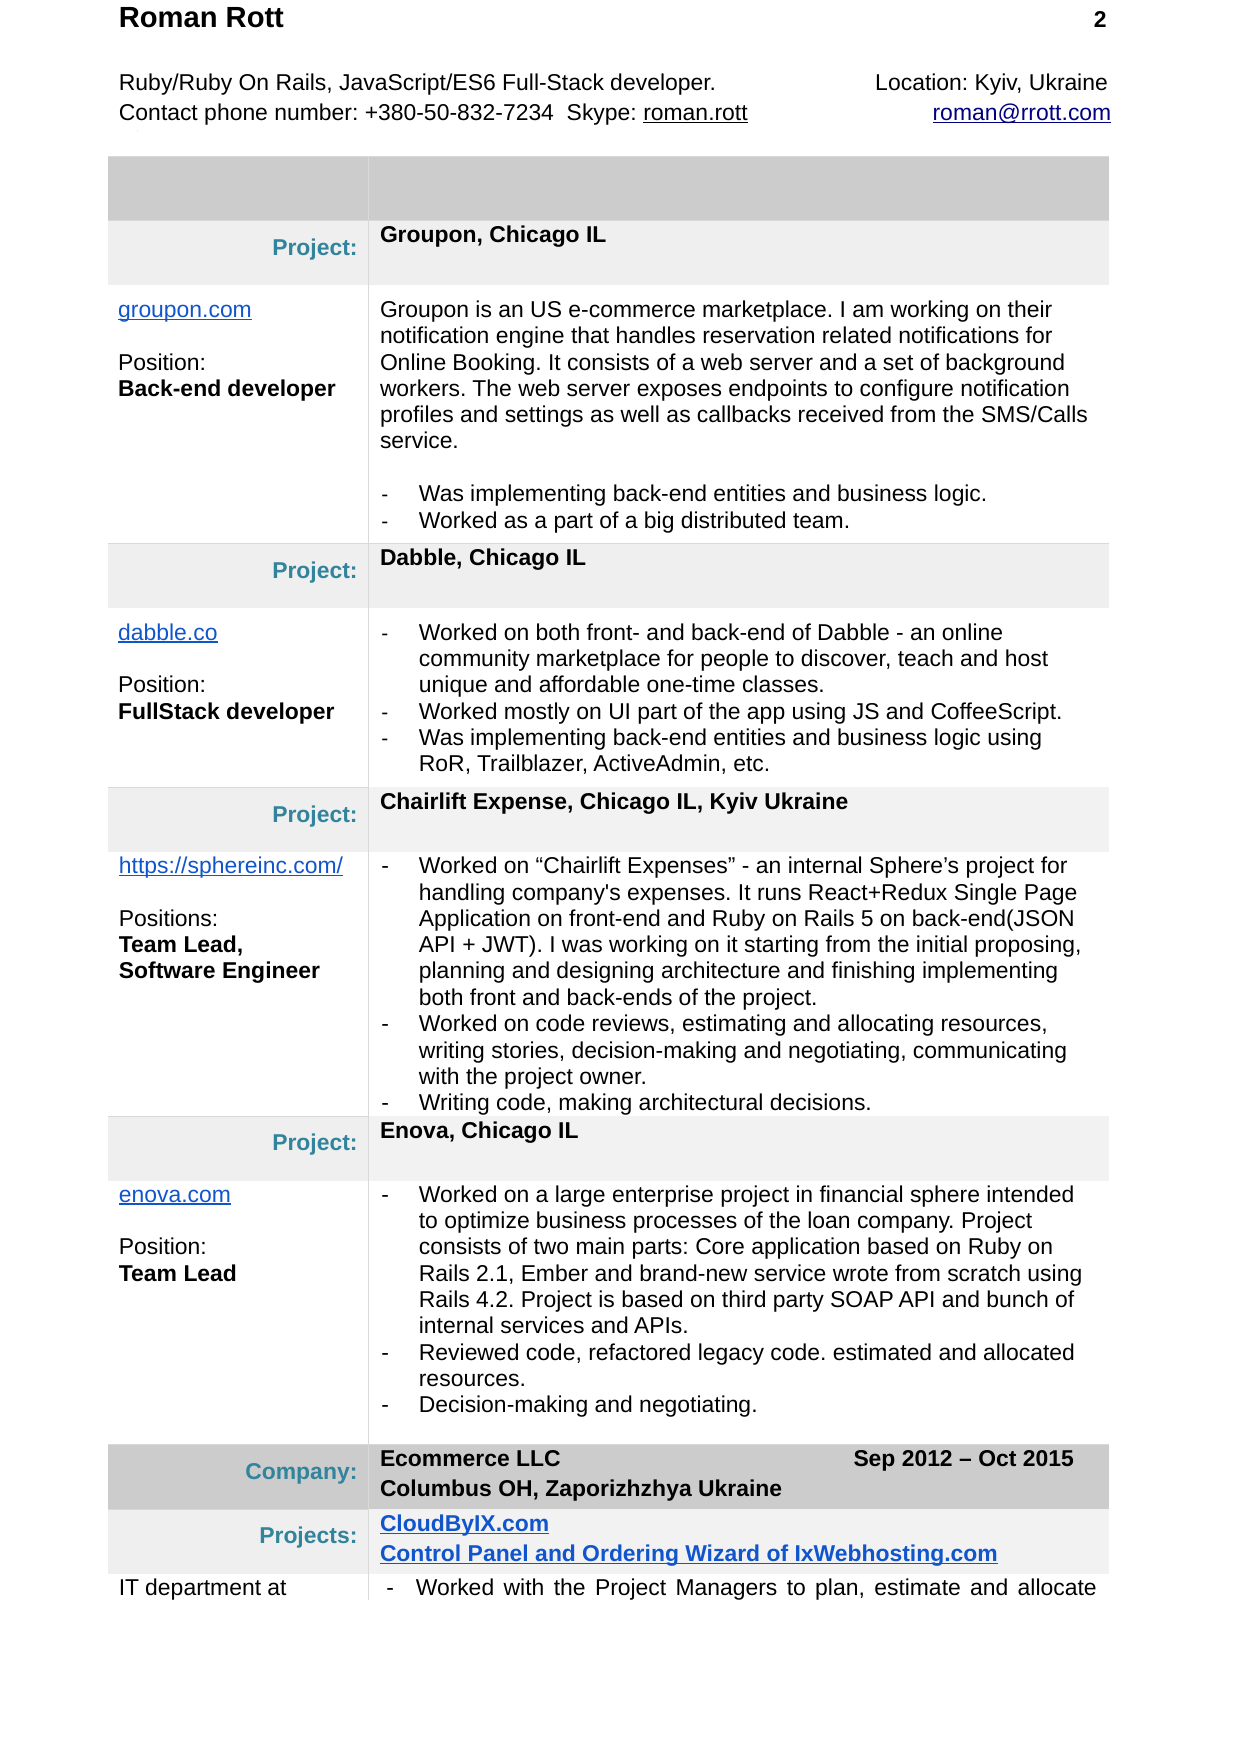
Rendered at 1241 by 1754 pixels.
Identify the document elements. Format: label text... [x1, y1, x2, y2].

table_cell Worked on a large enterprise project in financial sphere intended to optimize business processes of the loan company. Project consists of two main parts: Core application based on Ruby on Rails 2.1, Ember and brand-new service wrote from scratch using Rails 4.2. Project is based on third party SOAP API and bunch of internal services and APIs. Reviewed code, refactored legacy code. estimated and allocated resources. Decision-making and negotiating. [369, 1181, 1109, 1418]
table_cell enova.com Position: Team Lead [108, 1181, 368, 1418]
table_cell Worked on both front- and back-end of Dabble - an online community marketplace for people to discover, teach and host unique and affordable one-time classes. Worked mostly on UI part of the app using JS and CoffeeScript. Was implementing back-end entities and business logic using RoR, Trailblazer, ActiveAdmin, etc. [369, 608, 1109, 787]
table_cell Enova, Chicago IL [369, 1116, 1109, 1181]
table_header [108, 157, 368, 220]
table_cell Groupon is an US e-commerce marketplace. I am working on their notification engine that handles reservation related notifications for Online Booking. It consists of a web server and a set of background workers. The web server exposes endpoints to configure notification profiles and settings as well as callbacks received from the SMS/Calls service. Was implementing back-end entities and business logic. Worked as a part of a big distributed team. [369, 285, 1109, 543]
table_cell Project: [108, 221, 368, 285]
table_cell Company: [108, 1445, 368, 1509]
table_cell Groupon, Chicago IL [369, 221, 1109, 285]
table_cell Worked with the Project Managers to plan, estimate and allocate [369, 1574, 1109, 1600]
table_cell Project: [108, 544, 368, 608]
table_cell dabble.co Position: FullStack developer [108, 608, 368, 787]
table_cell CloudByIX.com Control Panel and Ordering Wizard of IxWebhosting.com [369, 1509, 1109, 1574]
table_cell Dabble, Chicago IL [369, 544, 1109, 608]
table_cell Project: [108, 1117, 368, 1181]
table_cell Chairlift Expense, Chicago IL, Kyiv Ukraine [369, 787, 1109, 852]
table_cell [369, 1418, 1109, 1444]
table_cell Project: [108, 788, 368, 852]
table_cell Worked on “Chairlift Expenses” - an internal Sphere’s project for handling company's expenses. It runs React+Redux Single Page Application on front-end and Ruby on Rails 5 on back-end(JSON API + JWT). I was working on it starting from the initial proposing, planning and designing architecture and finishing implementing both front and back-ends of the project. Worked on code reviews, estimating and allocating resources, writing stories, decision-making and negotiating, communicating with the project owner. Writing code, making architectural decisions. [369, 852, 1109, 1116]
table_cell Ecommerce LLC Sep 2012 – Oct 2015 Columbus OH, Zaporizhzhya Ukraine [369, 1445, 1109, 1509]
table_cell groupon.com Position: Back-end developer [108, 285, 368, 543]
table_cell Projects: [108, 1510, 368, 1574]
table_header [369, 157, 1109, 220]
table_cell https://sphereinc.com/ Positions: Team Lead, Software Engineer [108, 852, 368, 1116]
table_cell [108, 1418, 368, 1444]
table_cell IT department at [108, 1574, 368, 1600]
